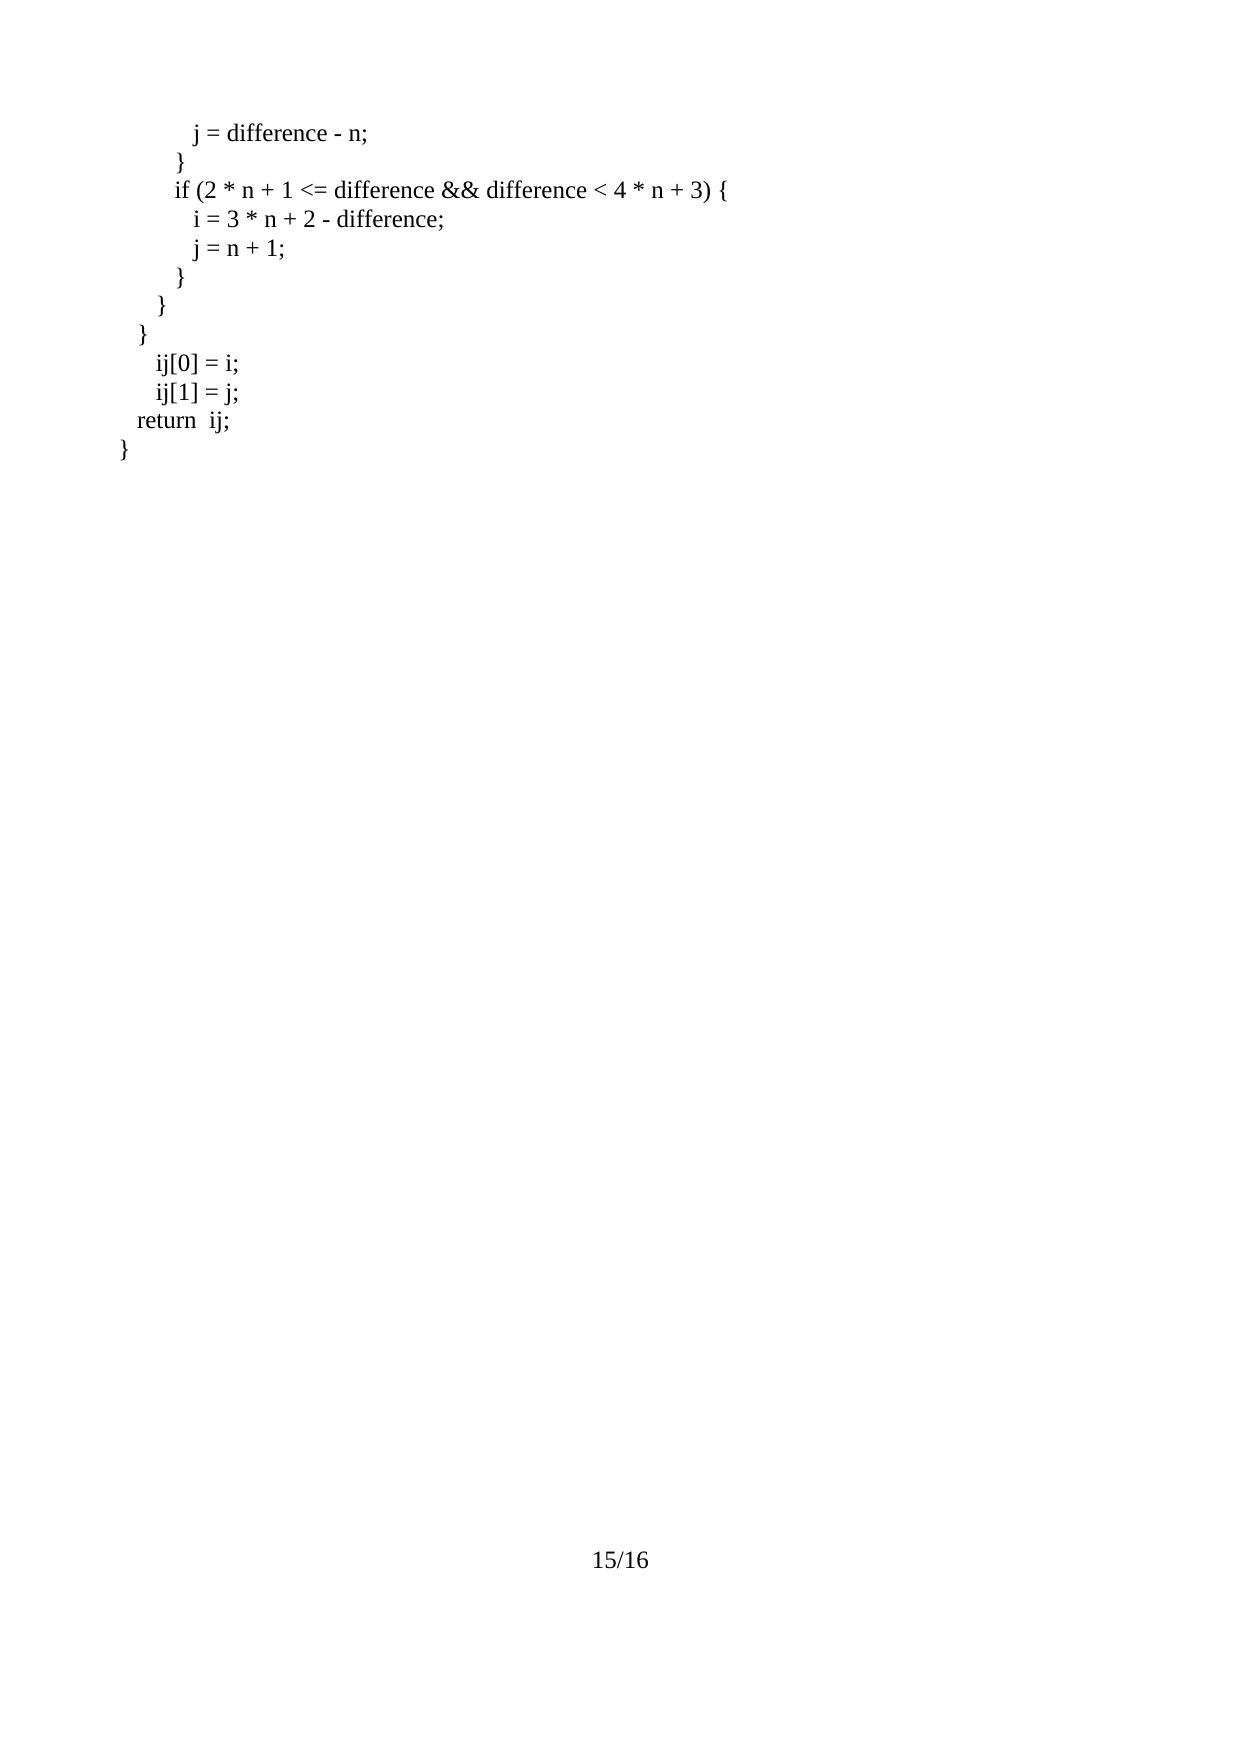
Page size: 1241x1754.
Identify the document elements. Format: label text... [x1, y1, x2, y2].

text if (2 * n + 1 <= difference && difference < 4 * n + 3) { [118, 176, 1122, 204]
text j = n + 1; [118, 233, 1122, 262]
text } [118, 147, 1122, 176]
text return ij; [118, 406, 1122, 434]
text i = 3 * n + 2 - difference; [118, 204, 1122, 233]
text } [118, 434, 1122, 463]
text } [118, 291, 1122, 319]
text j = difference - n; [118, 118, 1122, 147]
text } [118, 262, 1122, 291]
text ij[0] = i; [118, 348, 1122, 377]
text } [118, 319, 1122, 348]
text ij[1] = j; [118, 377, 1122, 406]
